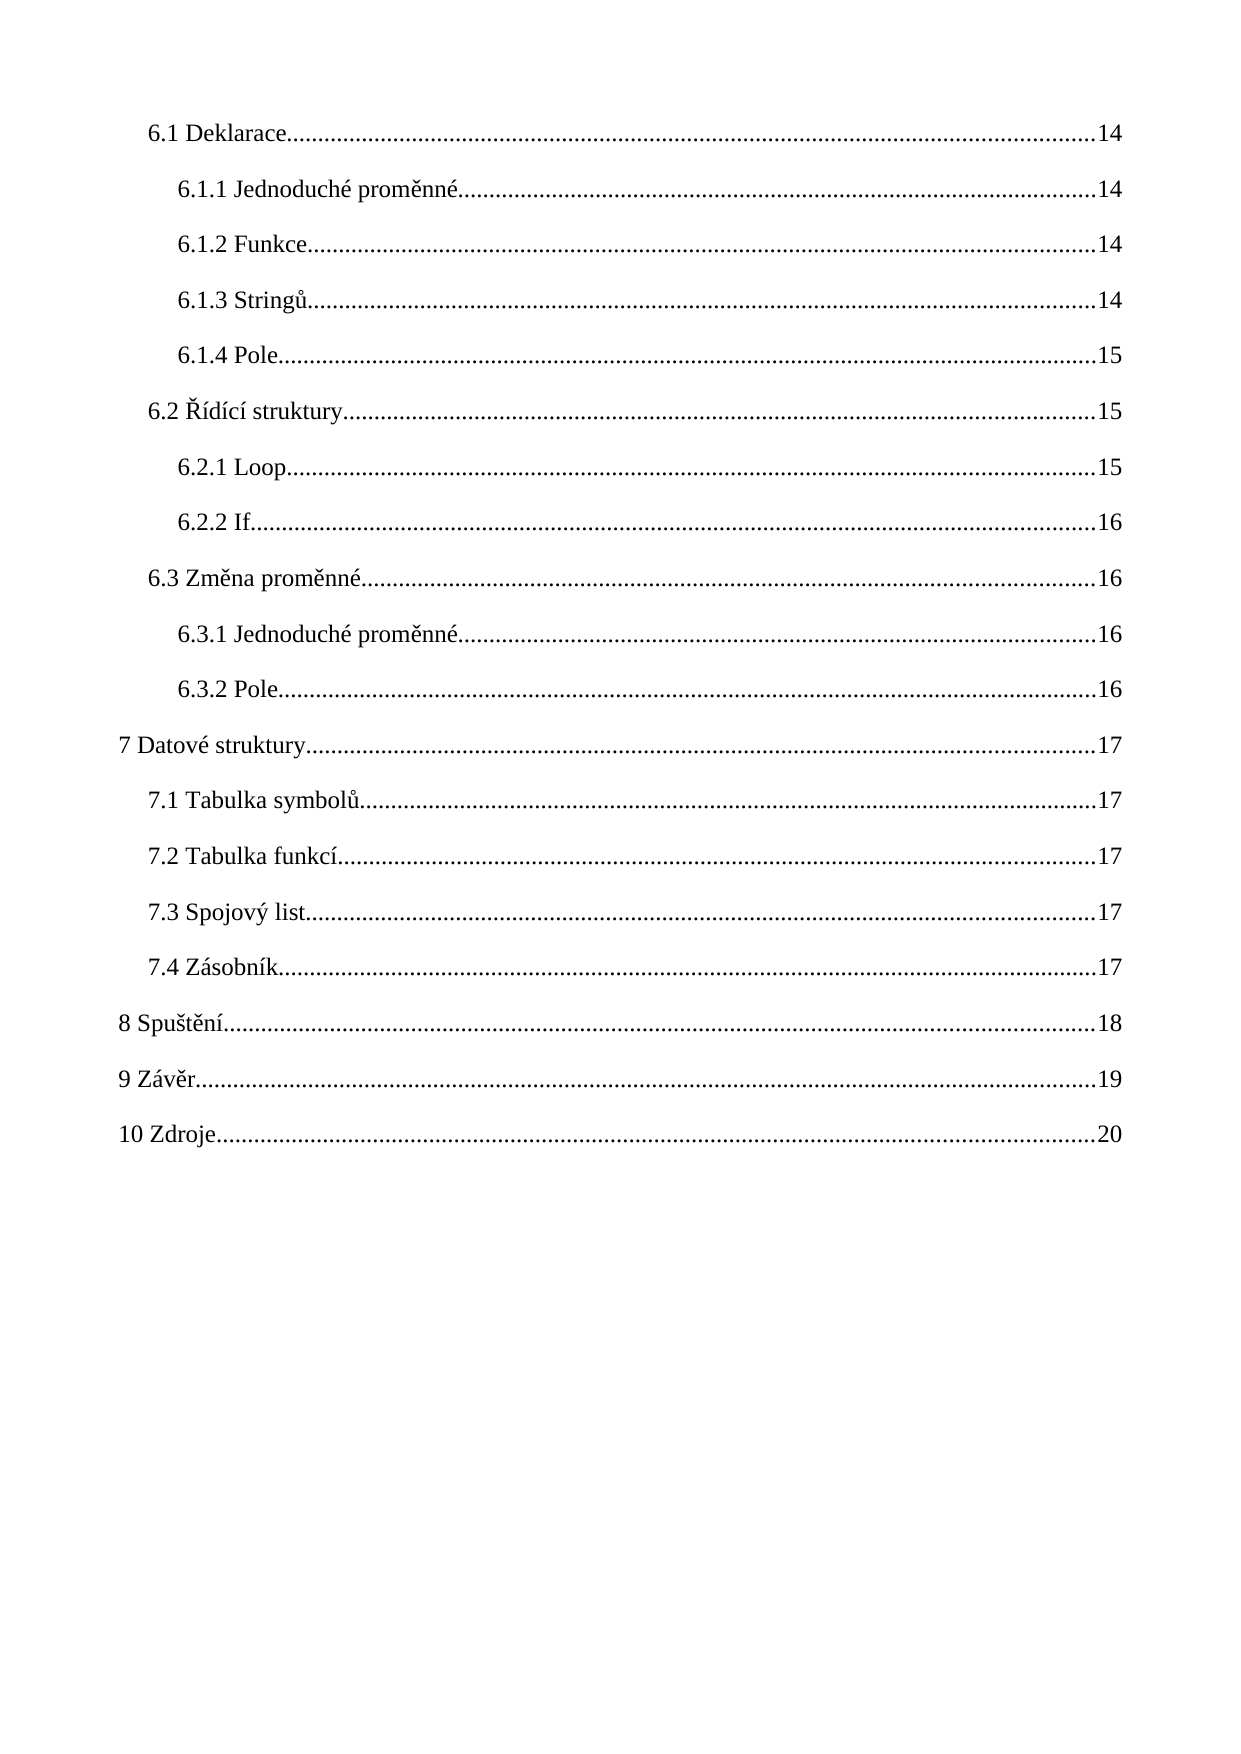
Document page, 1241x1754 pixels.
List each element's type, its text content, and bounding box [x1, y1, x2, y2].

text 10 Zdroje 20 [118, 1119, 1122, 1148]
text 6.2.1 Loop 15 [177, 452, 1122, 481]
text 6.1.3 Stringů 14 [177, 285, 1122, 314]
text 8 Spuštění 18 [118, 1008, 1122, 1037]
text 9 Závěr 19 [118, 1064, 1122, 1092]
text 7.2 Tabulka funkcí 17 [148, 841, 1122, 870]
text 6.2.2 If 16 [177, 507, 1122, 536]
text 6.1.1 Jednoduché proměnné 14 [177, 174, 1122, 202]
text 6.1.4 Pole 15 [177, 341, 1122, 369]
text 7.1 Tabulka symbolů 17 [148, 786, 1122, 814]
text 7.4 Zásobník 17 [148, 952, 1122, 981]
text 6.3.1 Jednoduché proměnné 16 [177, 619, 1122, 647]
text 6.3.2 Pole 16 [177, 674, 1122, 703]
text 6.1.2 Funkce 14 [177, 229, 1122, 258]
text 6.2 Řídící struktury 15 [148, 396, 1122, 425]
text 6.3 Změna proměnné 16 [148, 563, 1122, 592]
text 7.3 Spojový list 17 [148, 897, 1122, 926]
text 7 Datové struktury 17 [118, 730, 1122, 759]
text 6.1 Deklarace 14 [148, 118, 1122, 147]
